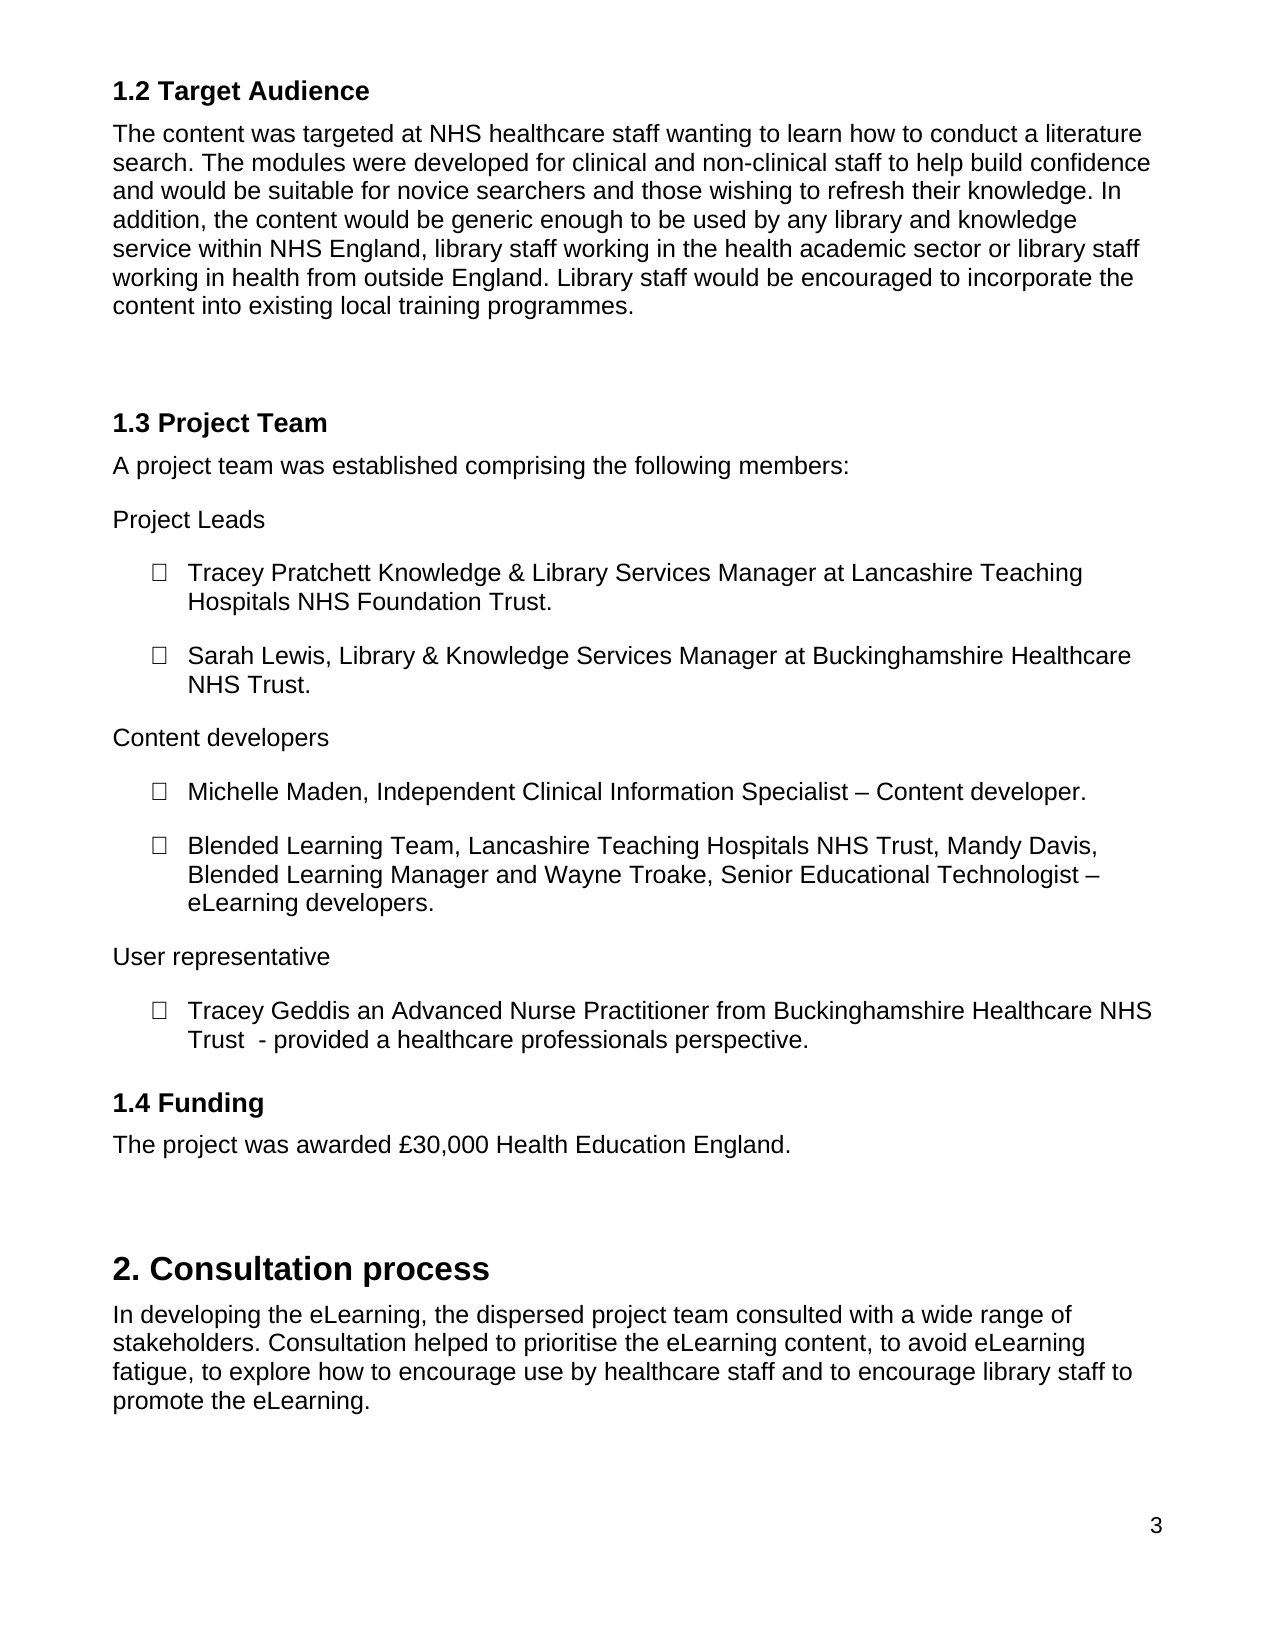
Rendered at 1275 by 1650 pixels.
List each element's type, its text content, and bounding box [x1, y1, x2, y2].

text The content was targeted at NHS healthcare staff wanting to learn how to conduct a literature search. The modules were developed for clinical and non-clinical staff to help build confidence and would be suitable for novice searchers and those wishing to refresh their knowledge. In addition, the content would be generic enough to be used by any library and knowledge service within NHS England, library staff working in the health academic sector or library staff working in health from outside England. Library staff would be encouraged to incorporate the content into existing local training programmes. [112, 119, 1162, 320]
text The project was awarded £30,000 Health Education England. [112, 1130, 1162, 1159]
text Project Leads [112, 504, 1162, 533]
text A project team was established comprising the following members: [112, 451, 1162, 479]
list Sarah Lewis, Library & Knowledge Services Manager at Buckinghamshire Healthcare NHS Trust. [150, 641, 1162, 698]
text User representative [112, 942, 1162, 971]
list Tracey Pratchett Knowledge & Library Services Manager at Lancashire Teaching Hospitals NHS Foundation Trust. [150, 558, 1162, 616]
subtitle 1.3 Project Team [112, 407, 1162, 438]
subtitle 1.2 Target Audience [112, 75, 1162, 106]
subtitle 1.4 Funding [112, 1087, 1162, 1118]
text Content developers [112, 723, 1162, 752]
list Tracey Geddis an Advanced Nurse Practitioner from Buckinghamshire Healthcare NHS Trust - provided a healthcare professionals perspective. [150, 996, 1162, 1053]
list Michelle Maden, Independent Clinical Information Specialist – Content developer. [150, 777, 1162, 806]
text In developing the eLearning, the dispersed project team consulted with a wide range of stakeholders. Consultation helped to prioritise the eLearning content, to avoid eLearning fatigue, to explore how to encourage use by healthcare staff and to encourage library staff to promote the eLearning. [112, 1300, 1162, 1415]
subtitle 2. Consultation process [112, 1249, 1162, 1287]
list Blended Learning Team, Lancashire Teaching Hospitals NHS Trust, Mandy Davis, Blended Learning Manager and Wayne Troake, Senior Educational Technologist – eLearning developers. [150, 831, 1162, 917]
